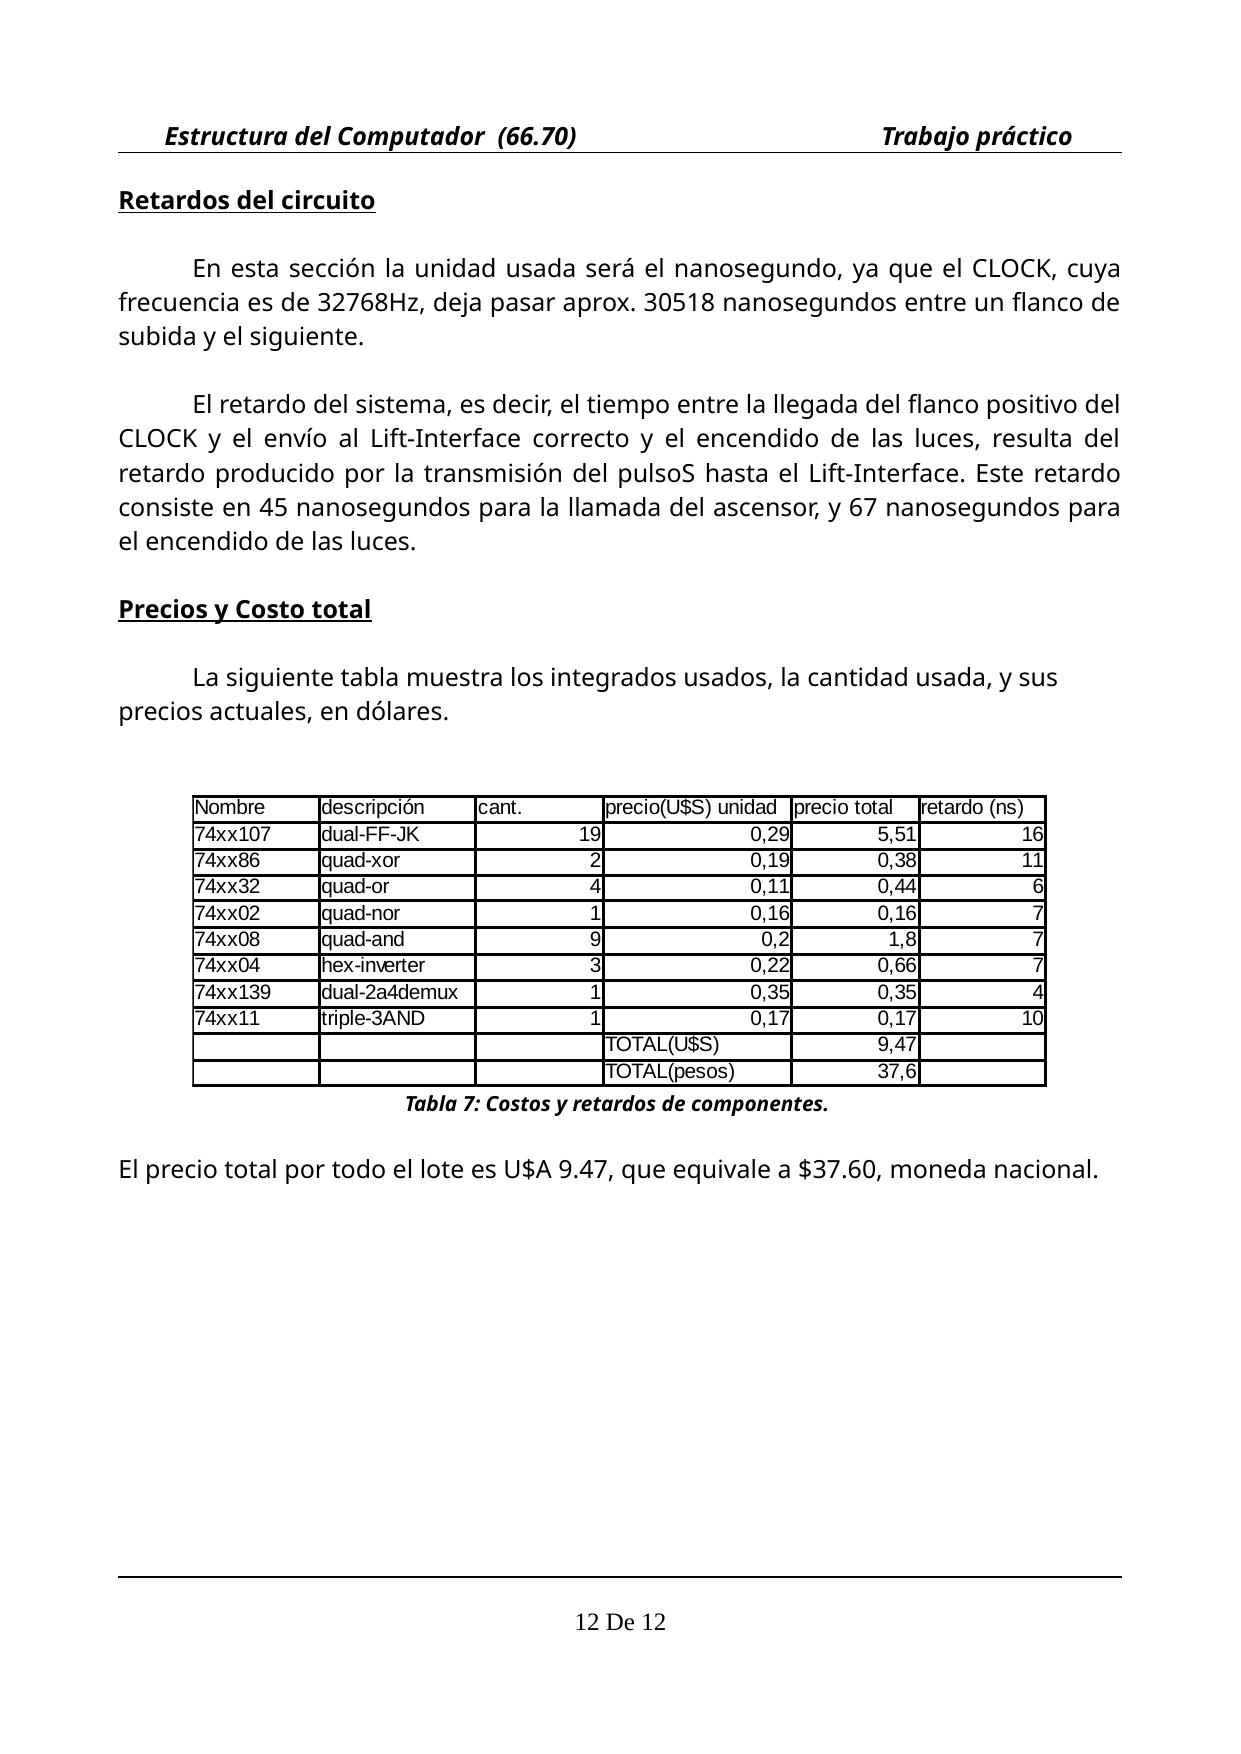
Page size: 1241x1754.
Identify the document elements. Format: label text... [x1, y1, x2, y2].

text El retardo del sistema, es decir, el tiempo entre la llegada del flanco positivo del CLOCK y el envío al Lift-Interface correcto y el encendido de las luces, resulta del retardo producido por la transmisión del pulsoS hasta el Lift-Interface. Este retardo consiste en 45 nanosegundos para la llamada del ascensor, y 67 nanosegundos para el encendido de las luces. [118, 387, 1122, 557]
text La siguiente tabla muestra los integrados usados, la cantidad usada, y sus precios actuales, en dólares. [118, 659, 1122, 728]
text En esta sección la unidad usada será el nanosegundo, ya que el CLOCK, cuya frecuencia es de 32768Hz, deja pasar aprox. 30518 nanosegundos entre un flanco de subida y el siguiente. [118, 251, 1122, 353]
text Precios y Costo total [118, 591, 1122, 626]
text El precio total por todo el lote es U$A 9.47, que equivale a $37.60, moneda nacional. [118, 1152, 1122, 1186]
text Retardos del circuito [118, 183, 1122, 217]
text Tabla 7: Costos y retardos de componentes. [118, 796, 1122, 1118]
